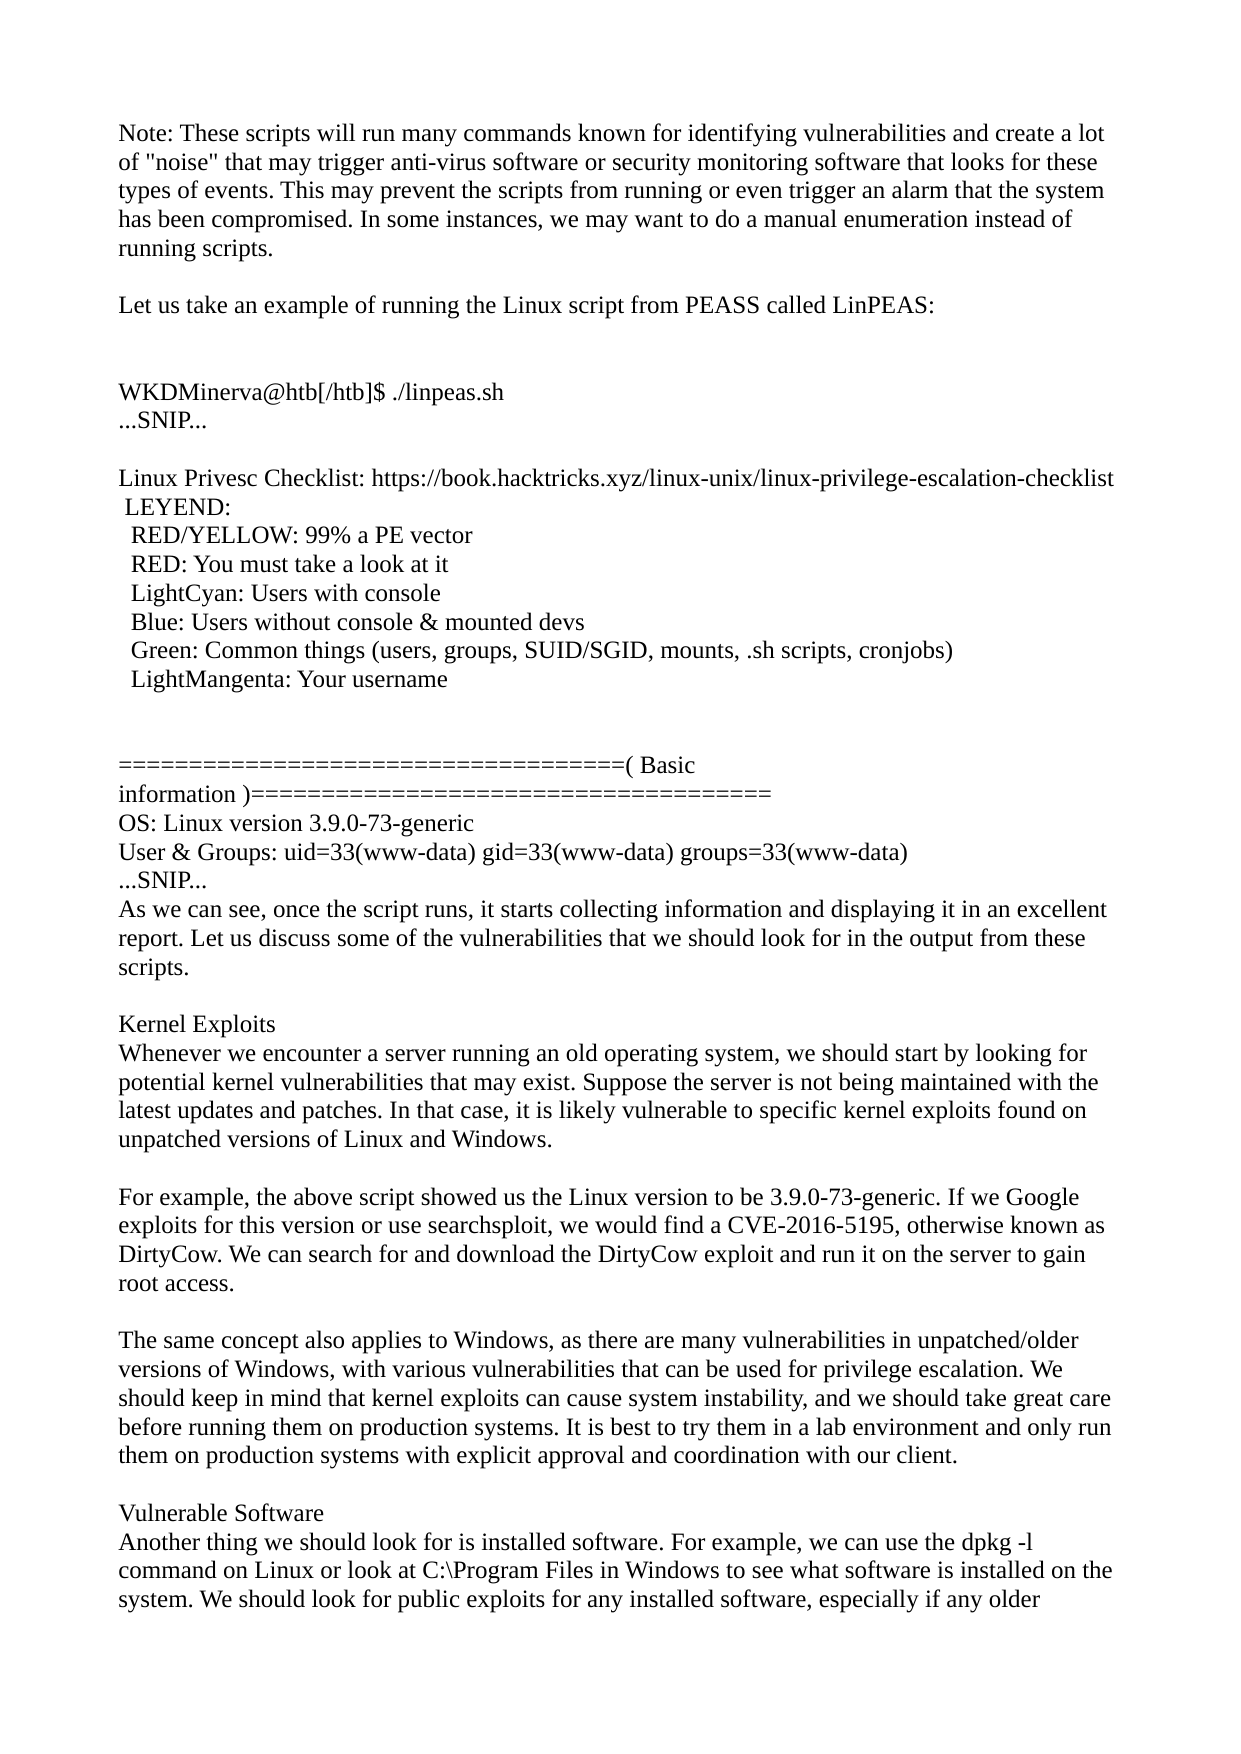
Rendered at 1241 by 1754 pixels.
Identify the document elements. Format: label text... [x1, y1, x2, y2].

text Note: These scripts will run many commands known for identifying vulnerabilities and create a lot of "noise" that may trigger anti-virus software or security monitoring software that looks for these types of events. This may prevent the scripts from running or even trigger an alarm that the system has been compromised. In some instances, we may want to do a manual enumeration instead of running scripts. [118, 118, 1122, 262]
text LightMangenta: Your username [118, 664, 1122, 693]
text WKDMinerva@htb[/htb]$ ./linpeas.sh [118, 377, 1122, 406]
text ...SNIP... [118, 866, 1122, 894]
text LEYEND: [118, 492, 1122, 521]
text Kernel Exploits [118, 1009, 1122, 1038]
text For example, the above script showed us the Linux version to be 3.9.0-73-generic. If we Google exploits for this version or use searchsploit, we would find a CVE-2016-5195, otherwise known as DirtyCow. We can search for and download the DirtyCow exploit and run it on the server to gain root access. [118, 1182, 1122, 1297]
text As we can see, once the script runs, it starts collecting information and displaying it in an excellent report. Let us discuss some of the vulnerabilities that we should look for in the output from these scripts. [118, 894, 1122, 981]
text Vulnerable Software [118, 1498, 1122, 1527]
text ====================================( Basic information )===================================== [118, 751, 1122, 808]
text RED/YELLOW: 99% a PE vector [118, 521, 1122, 549]
text The same concept also applies to Windows, as there are many vulnerabilities in unpatched/older versions of Windows, with various vulnerabilities that can be used for privilege escalation. We should keep in mind that kernel exploits can cause system instability, and we should take great care before running them on production systems. It is best to try them in a lab environment and only run them on production systems with explicit approval and coordination with our client. [118, 1326, 1122, 1469]
text ...SNIP... [118, 406, 1122, 434]
text Whenever we encounter a server running an old operating system, we should start by looking for potential kernel vulnerabilities that may exist. Suppose the server is not being maintained with the latest updates and patches. In that case, it is likely vulnerable to specific kernel exploits found on unpatched versions of Linux and Windows. [118, 1038, 1122, 1153]
text Another thing we should look for is installed software. For example, we can use the dpkg -l command on Linux or look at C:\Program Files in Windows to see what software is installed on the system. We should look for public exploits for any installed software, especially if any older [118, 1527, 1122, 1613]
text Linux Privesc Checklist: https://book.hacktricks.xyz/linux-unix/linux-privilege-escalation-checklist [118, 463, 1122, 492]
text OS: Linux version 3.9.0-73-generic [118, 808, 1122, 837]
text Let us take an example of running the Linux script from PEASS called LinPEAS: [118, 291, 1122, 319]
text Blue: Users without console & mounted devs [118, 607, 1122, 636]
text Green: Common things (users, groups, SUID/SGID, mounts, .sh scripts, cronjobs) [118, 636, 1122, 664]
text RED: You must take a look at it [118, 549, 1122, 578]
text LightCyan: Users with console [118, 578, 1122, 607]
text User & Groups: uid=33(www-data) gid=33(www-data) groups=33(www-data) [118, 837, 1122, 866]
